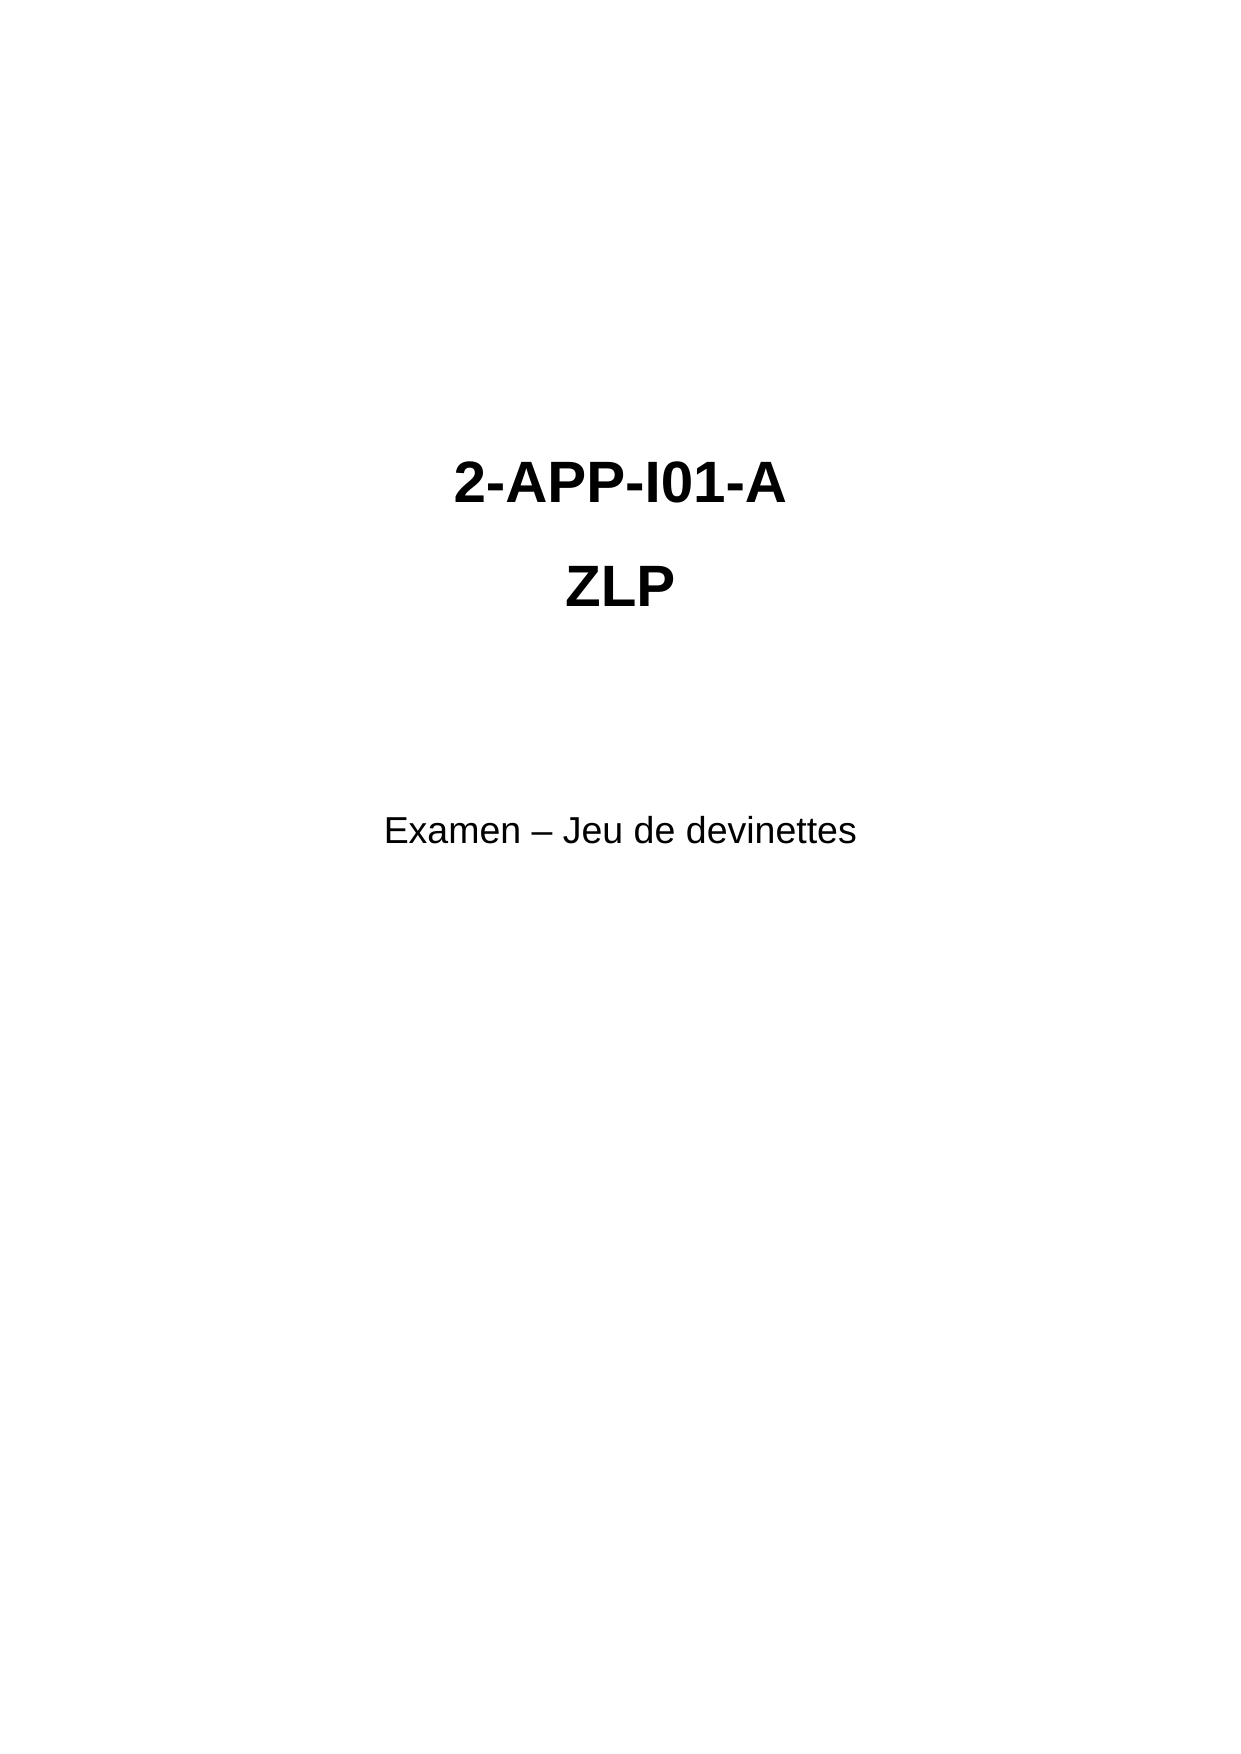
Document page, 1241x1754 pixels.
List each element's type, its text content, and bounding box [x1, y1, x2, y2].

title ZLP [118, 552, 1122, 619]
title 2-APP-I01-A [118, 447, 1122, 514]
subtitle Examen – Jeu de devinettes [118, 808, 1122, 851]
